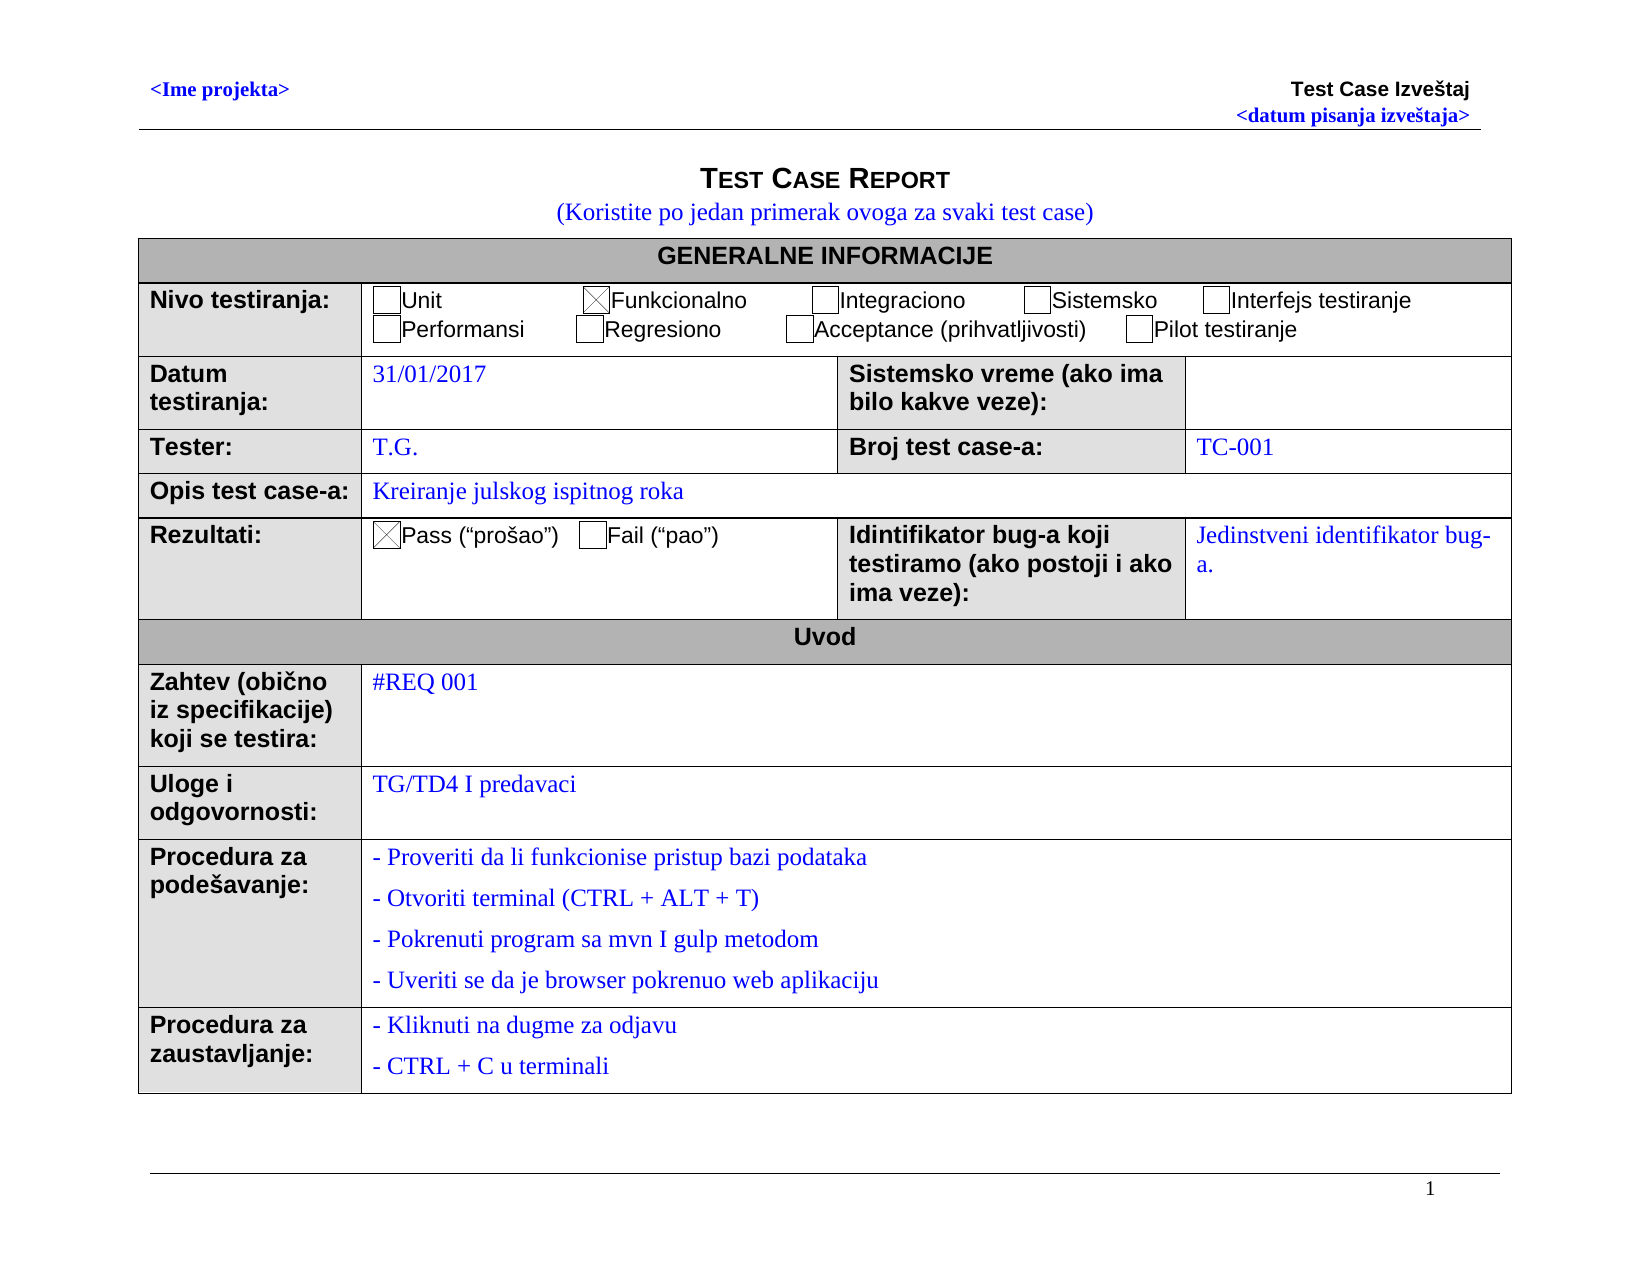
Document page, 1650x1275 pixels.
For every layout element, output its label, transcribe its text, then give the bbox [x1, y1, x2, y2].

table_cell Zahtev (obično iz specifikacije) koji se testira: [139, 665, 361, 766]
table_cell - Kliknuti na dugme za odjavu - CTRL + C u terminali [362, 1008, 1511, 1092]
text (Koristite po jedan primerak ovoga za svaki test case) [150, 197, 1500, 226]
table_cell Kreiranje julskog ispitnog roka [362, 474, 1511, 517]
table_cell Procedura za zaustavljanje: [139, 1008, 361, 1092]
table_cell - Proveriti da li funkcionise pristup bazi podataka - Otvoriti terminal (CTRL + ALT + T) - Pokrenuti program sa mvn I gulp metodom - Uveriti se da je browser pokrenuo web aplikaciju [362, 840, 1511, 1007]
table_cell Tester: [139, 430, 361, 473]
table_cell Uvod [139, 620, 1511, 664]
table_cell #REQ 001 [362, 665, 1511, 766]
table_cell TC-001 [1186, 430, 1511, 473]
table_cell Opis test case-a: [139, 474, 361, 517]
table_cell Jedinstveni identifikator bug-a. [1186, 519, 1511, 619]
table_cell TG/TD4 I predavaci [362, 767, 1511, 839]
table_cell Uloge i odgovornosti: [139, 767, 361, 839]
table_cell Datum testiranja: [139, 357, 361, 429]
table_cell Unit Funkcionalno Integraciono Sistemsko Interfejs testiranje Performansi Regresiono Acceptance (prihvatljivosti) Pilot testiranje [362, 284, 1511, 356]
table_cell Broj test case-a: [838, 430, 1185, 473]
table_cell T.G. [362, 430, 837, 473]
table_header GENERALNE INFORMACIJE [139, 239, 1511, 282]
table_cell Nivo testiranja: [139, 284, 361, 356]
table_cell Procedura za podešavanje: [139, 840, 361, 1007]
table_cell Rezultati: [139, 519, 361, 619]
table_cell 31/01/2017 [362, 357, 837, 429]
table_cell [1186, 357, 1511, 429]
table_cell Idintifikator bug-a koji testiramo (ako postoji i ako ima veze): [838, 519, 1185, 619]
subtitle Test Case Report [150, 161, 1500, 195]
table_cell Sistemsko vreme (ako ima bilo kakve veze): [838, 357, 1185, 429]
table_cell Pass (“prošao”) Fail (“pao”) [362, 519, 837, 619]
